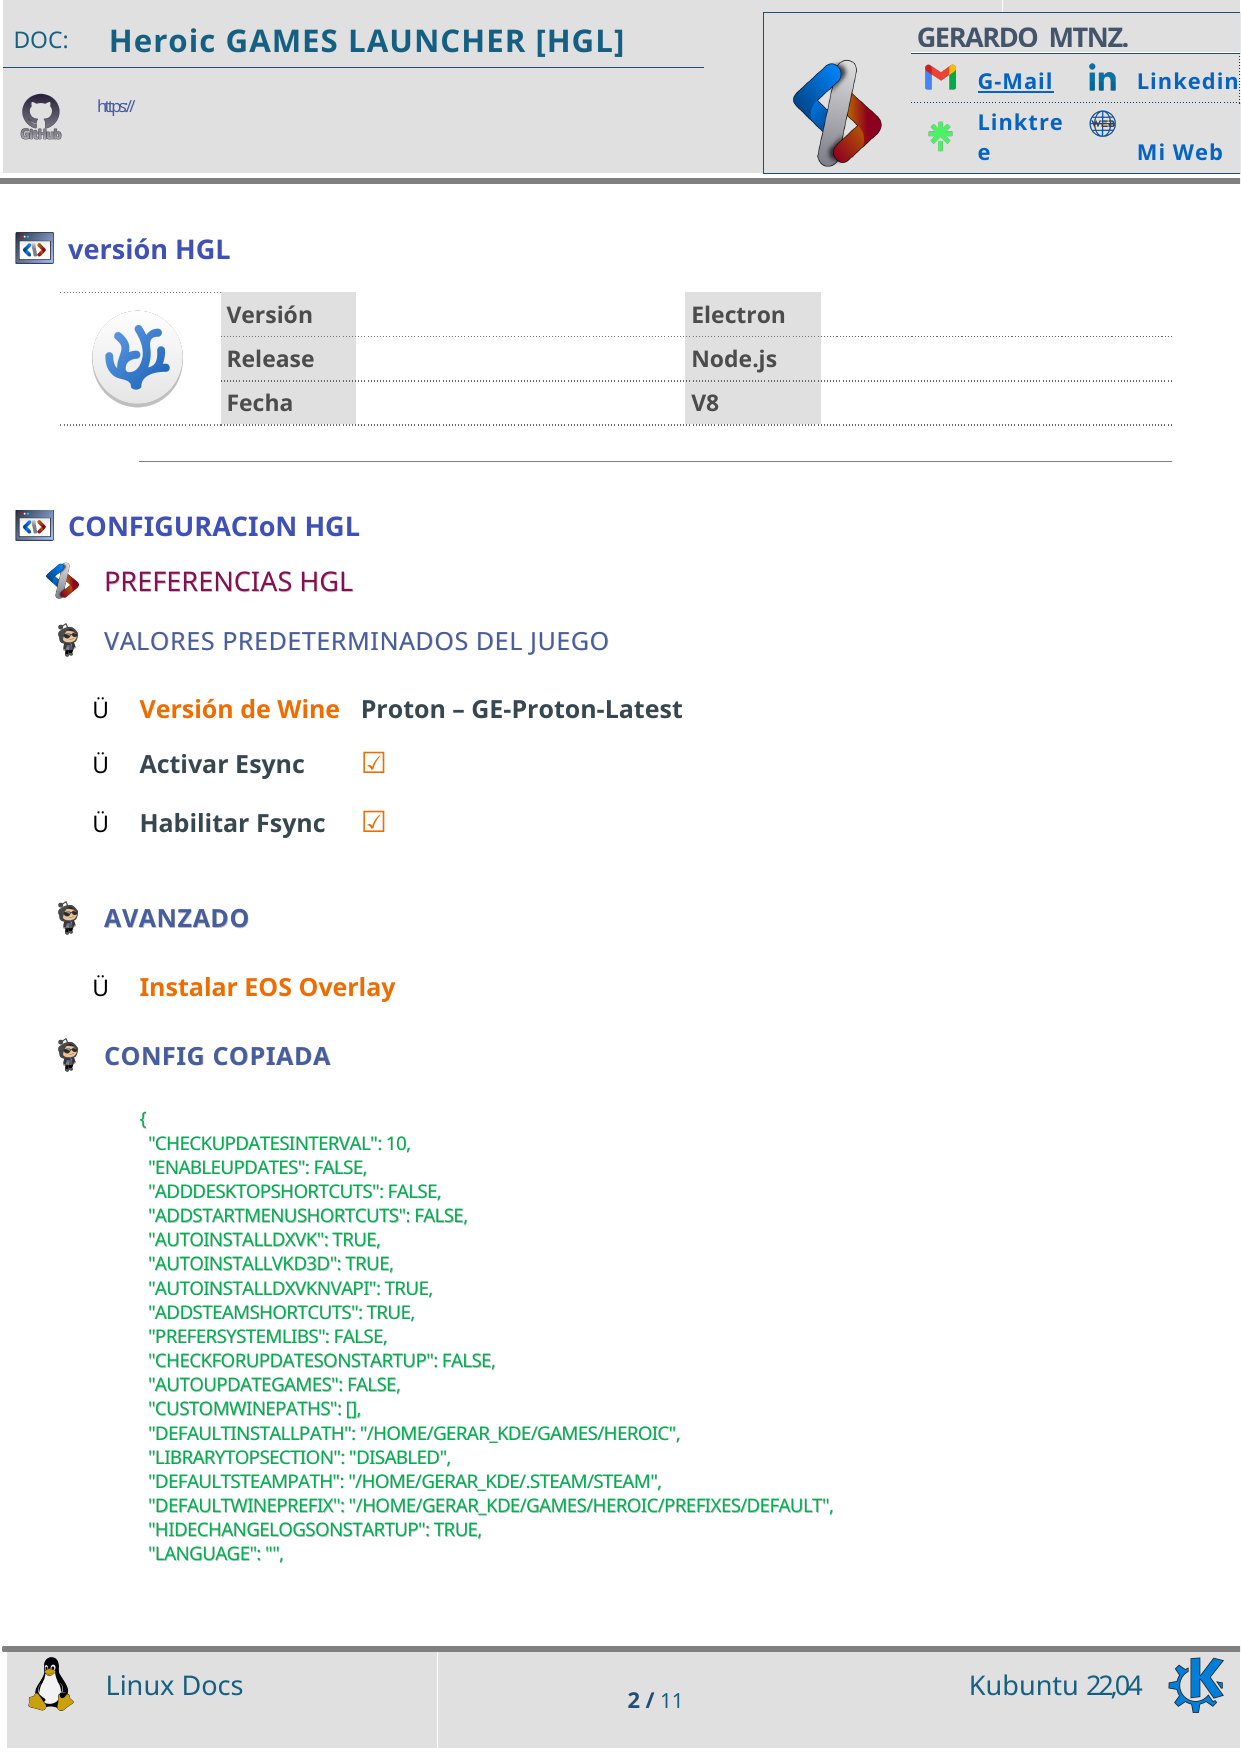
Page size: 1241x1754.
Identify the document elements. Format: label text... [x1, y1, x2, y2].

list { [138, 1107, 1172, 1131]
list "preferSystemLibs": false, [138, 1324, 1172, 1348]
table_cell [356, 336, 685, 380]
picture [783, 53, 891, 167]
list "language": "", [138, 1542, 1172, 1566]
list "addSteamShortcuts": true, [138, 1300, 1172, 1324]
table_cell [821, 380, 1171, 424]
list aVAnzado [85, 901, 1172, 935]
picture [15, 232, 54, 264]
table_header [821, 292, 1171, 336]
table_cell Node.js [685, 336, 821, 380]
table_header Versión [221, 292, 356, 336]
picture [46, 562, 79, 599]
list "autoInstallVkd3d": true, [138, 1252, 1172, 1276]
picture [15, 510, 54, 541]
picture [1086, 107, 1119, 140]
list VALORES PREDETERMINADOS DEL JUEGO [85, 623, 1172, 657]
picture [51, 623, 85, 657]
list "customWinePaths": [], [138, 1397, 1172, 1421]
list Config Copiada [85, 1038, 1172, 1072]
list "libraryTopSection": "disabled", [138, 1445, 1172, 1469]
list "checkUpdatesInterval": 10, [138, 1131, 1172, 1155]
picture [925, 121, 956, 152]
list "autoInstallDxvk": true, [138, 1227, 1172, 1252]
list "defaultSteamPath": "/home/gerar_kde/.steam/steam", [138, 1469, 1172, 1493]
list "checkForUpdatesOnStartup": false, [138, 1348, 1172, 1372]
list "autoInstallDxvkNvapi": true, [138, 1276, 1172, 1300]
picture [1166, 1655, 1226, 1715]
list "defaultWinePrefix": "/home/gerar_kde/Games/Heroic/Prefixes/default", [138, 1493, 1172, 1517]
list Activar Esync ☑ [92, 742, 1172, 782]
picture [20, 1655, 80, 1715]
subtitle Preferencias HGL [79, 562, 1172, 599]
table_cell Fecha [221, 380, 356, 424]
table_cell Release [221, 336, 356, 380]
table_header [356, 292, 685, 336]
list "autoUpdateGames": false, [138, 1372, 1172, 1397]
picture [12, 89, 70, 144]
picture [89, 309, 186, 409]
picture [924, 61, 957, 94]
subtitle versión HGL [15, 230, 1172, 267]
table_cell [356, 380, 685, 424]
list Instalar EOS Overlay [92, 969, 1172, 1003]
table_cell V8 [685, 380, 821, 424]
list "addStartMenuShortcuts": false, [138, 1203, 1172, 1227]
picture [1086, 61, 1119, 94]
list "defaultInstallPath": "/home/gerar_kde/Games/Heroic", [138, 1421, 1172, 1445]
picture [51, 1038, 85, 1072]
list "addDesktopShortcuts": false, [138, 1179, 1172, 1203]
list Versión de Wine Proton – GE-Proton-Latest [92, 691, 1172, 725]
subtitle CONFIGURACIoN HGL [15, 508, 1172, 544]
table_header [60, 292, 221, 424]
list "enableUpdates": false, [138, 1155, 1172, 1179]
table_header Electron [685, 292, 821, 336]
table_cell [821, 336, 1171, 380]
list Habilitar Fsync ☑ [92, 802, 1172, 841]
picture [51, 901, 85, 935]
list "hideChangelogsOnStartup": true, [138, 1517, 1172, 1542]
